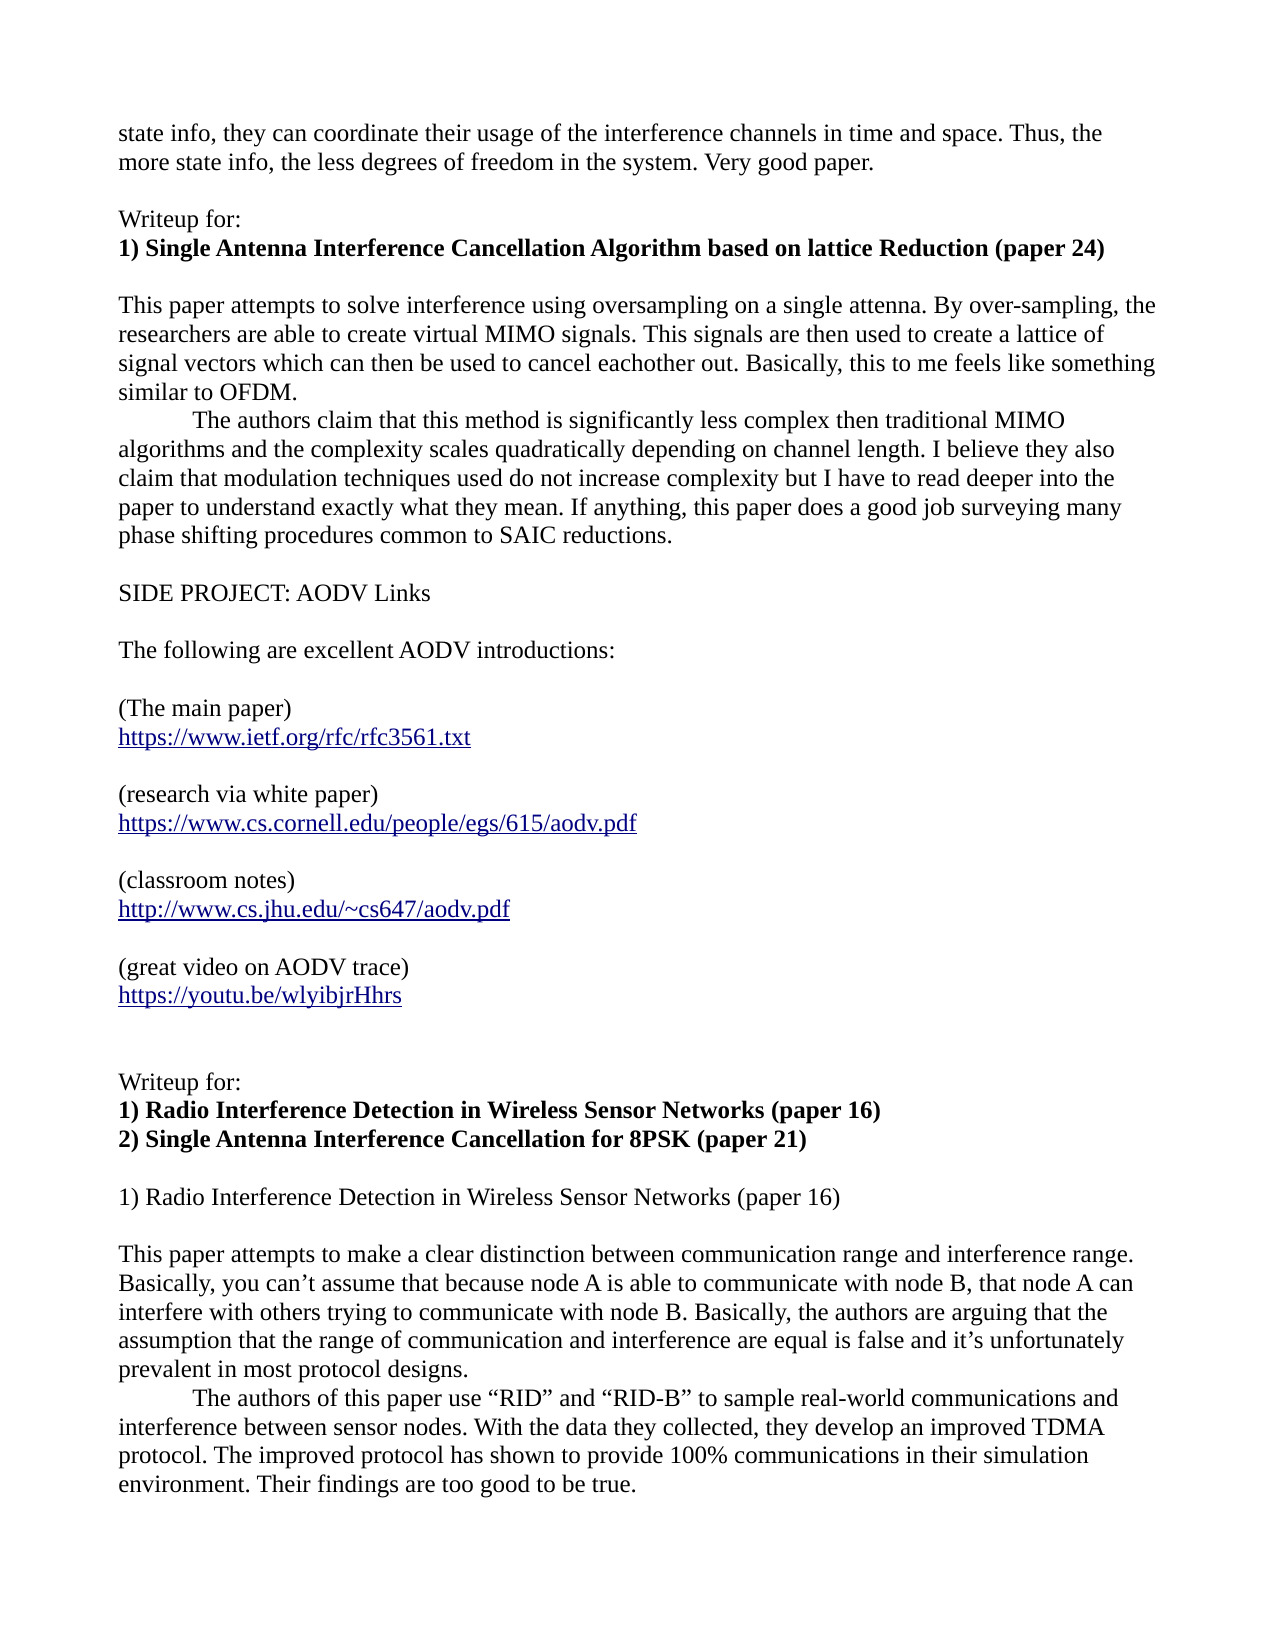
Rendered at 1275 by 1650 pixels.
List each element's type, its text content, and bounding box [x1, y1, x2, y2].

text (classroom notes) [118, 866, 1157, 894]
text https://www.cs.cornell.edu/people/egs/615/aodv.pdf [118, 808, 1157, 837]
text https://www.ietf.org/rfc/rfc3561.txt [118, 722, 1157, 751]
text (The main paper) [118, 693, 1157, 722]
text (great video on AODV trace) [118, 952, 1157, 981]
text This paper attempts to solve interference using oversampling on a single attenna. By over-sampling, the researchers are able to create virtual MIMO signals. This signals are then used to create a lattice of signal vectors which can then be used to cancel eachother out. Basically, this to me feels like something similar to OFDM. [118, 291, 1157, 406]
text http://www.cs.jhu.edu/~cs647/aodv.pdf [118, 894, 1157, 923]
text 2) Single Antenna Interference Cancellation for 8PSK (paper 21) [118, 1124, 1157, 1153]
text 1) Radio Interference Detection in Wireless Sensor Networks (paper 16) [118, 1182, 1157, 1211]
text state info, they can coordinate their usage of the interference channels in time and space. Thus, the more state info, the less degrees of freedom in the system. Very good paper. [118, 118, 1157, 176]
text The authors of this paper use “RID” and “RID-B” to sample real-world communications and interference between sensor nodes. With the data they collected, they develop an improved TDMA protocol. The improved protocol has shown to provide 100% communications in their simulation environment. Their findings are too good to be true. [118, 1383, 1157, 1498]
text 1) Radio Interference Detection in Wireless Sensor Networks (paper 16) [118, 1096, 1157, 1124]
text This paper attempts to make a clear distinction between communication range and interference range. Basically, you can’t assume that because node A is able to communicate with node B, that node A can interfere with others trying to communicate with node B. Basically, the authors are arguing that the assumption that the range of communication and interference are equal is false and it’s unfortunately prevalent in most protocol designs. [118, 1239, 1157, 1383]
text Writeup for: [118, 204, 1157, 233]
text (research via white paper) [118, 779, 1157, 808]
text The following are excellent AODV introductions: [118, 636, 1157, 664]
text Writeup for: [118, 1067, 1157, 1096]
text SIDE PROJECT: AODV Links [118, 578, 1157, 607]
text 1) Single Antenna Interference Cancellation Algorithm based on lattice Reduction (paper 24) [118, 233, 1157, 262]
text https://youtu.be/wlyibjrHhrs [118, 981, 1157, 1009]
text The authors claim that this method is significantly less complex then traditional MIMO algorithms and the complexity scales quadratically depending on channel length. I believe they also claim that modulation techniques used do not increase complexity but I have to read deeper into the paper to understand exactly what they mean. If anything, this paper does a good job surveying many phase shifting procedures common to SAIC reductions. [118, 406, 1157, 549]
